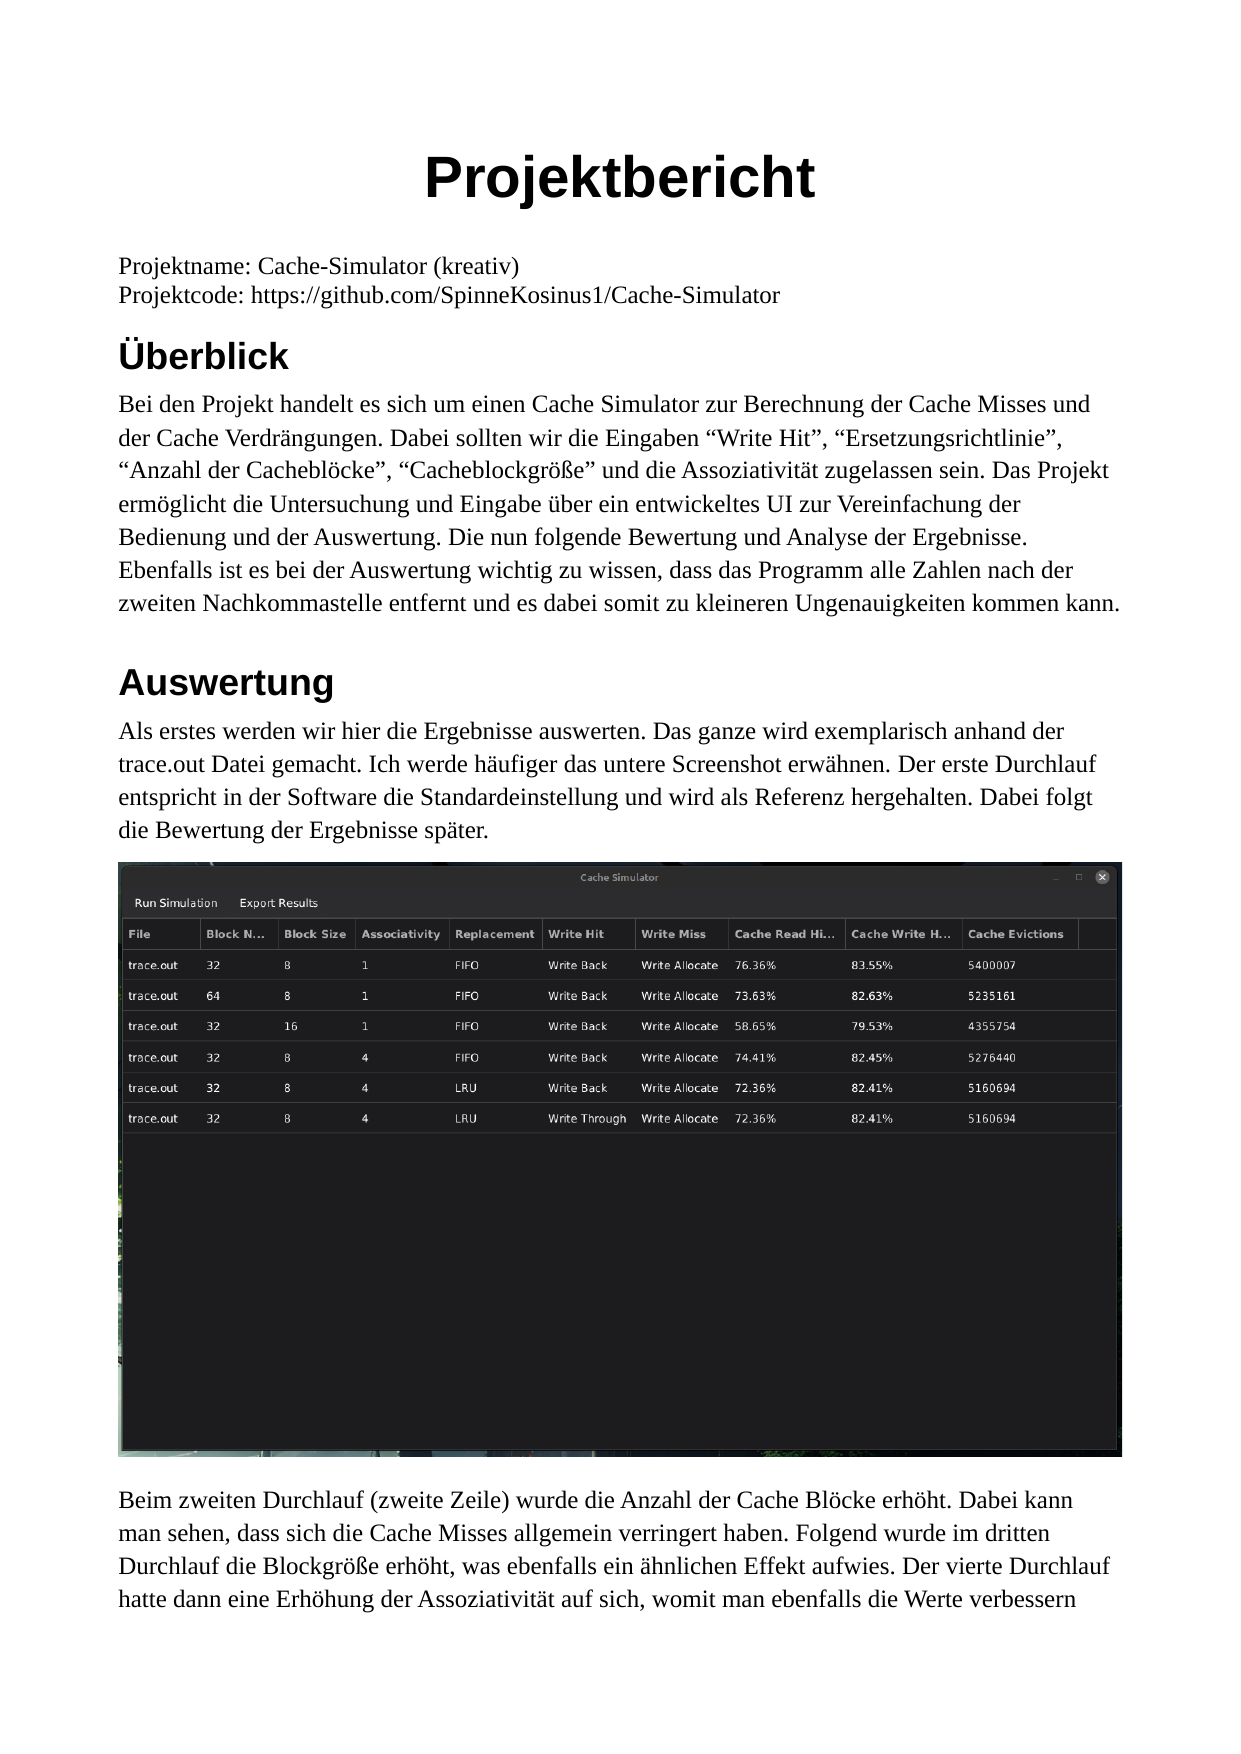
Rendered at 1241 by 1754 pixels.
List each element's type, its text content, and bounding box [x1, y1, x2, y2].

text Beim zweiten Durchlauf (zweite Zeile) wurde die Anzahl der Cache Blöcke erhöht. Dabei kann man sehen, dass sich die Cache Misses allgemein verringert haben. Folgend wurde im dritten Durchlauf die Blockgröße erhöht, was ebenfalls ein ähnlichen Effekt aufwies. Der vierte Durchlauf hatte dann eine Erhöhung der Assoziativität auf sich, womit man ebenfalls die Werte verbessern [118, 1457, 1122, 1613]
subtitle Auswertung [118, 660, 1122, 703]
text Projektcode: https://github.com/SpinneKosinus1/Cache-Simulator [118, 280, 1122, 309]
text Projektname: Cache-Simulator (kreativ) [118, 251, 1122, 280]
text Als erstes werden wir hier die Ergebnisse auswerten. Das ganze wird exemplarisch anhand der trace.out Datei gemacht. Ich werde häufiger das untere Screenshot erwähnen. Der erste Durchlauf entspricht in der Software die Standardeinstellung und wird als Referenz hergehalten. Dabei folgt die Bewertung der Ergebnisse später. [118, 716, 1122, 844]
subtitle Überblick [118, 334, 1122, 377]
text Bei den Projekt handelt es sich um einen Cache Simulator zur Berechnung der Cache Misses und der Cache Verdrängungen. Dabei sollten wir die Eingaben “Write Hit”, “Ersetzungsrichtlinie”, “Anzahl der Cacheblöcke”, “Cacheblockgröße” und die Assoziativität zugelassen sein. Das Projekt ermöglicht die Untersuchung und Eingabe über ein entwickeltes UI zur Vereinfachung der Bedienung und der Auswertung. Die nun folgende Bewertung und Analyse der Ergebnisse. Ebenfalls ist es bei der Auswertung wichtig zu wissen, dass das Programm alle Zahlen nach der zweiten Nachkommastelle entfernt und es dabei somit zu kleineren Ungenauigkeiten kommen kann. [118, 389, 1122, 616]
picture [118, 862, 1123, 1457]
title Projektbericht [118, 143, 1122, 210]
